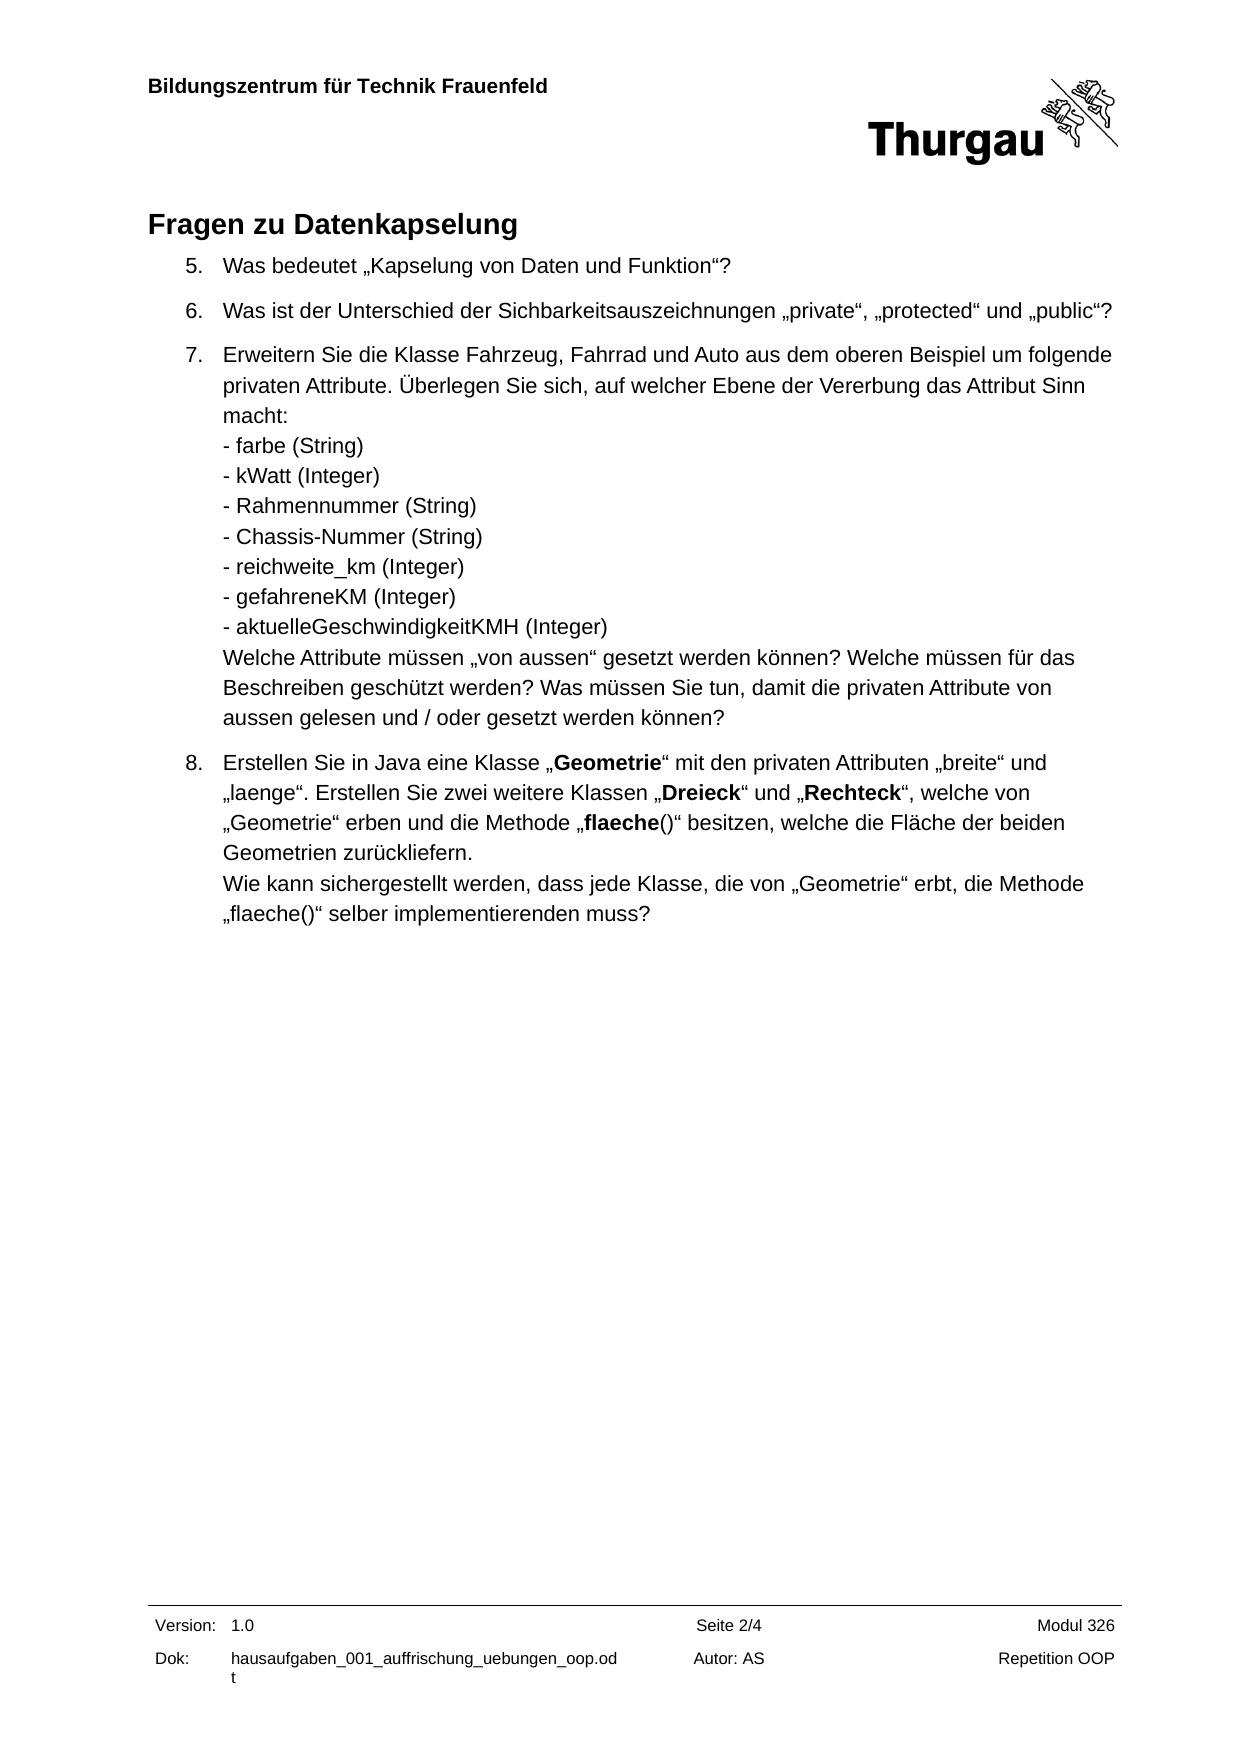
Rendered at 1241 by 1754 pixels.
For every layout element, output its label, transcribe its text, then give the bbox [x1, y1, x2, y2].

list Was bedeutet „Kapselung von Daten und Funktion“? [185, 253, 1122, 278]
list Erweitern Sie die Klasse Fahrzeug, Fahrrad und Auto aus dem oberen Beispiel um folgende privaten Attribute. Überlegen Sie sich, auf welcher Ebene der Vererbung das Attribut Sinn macht: - farbe (String) - kWatt (Integer) - Rahmennummer (String) - Chassis-Nummer (String) - reichweite_km (Integer) - gefahreneKM (Integer) - aktuelleGeschwindigkeitKMH (Integer) Welche Attribute müssen „von aussen“ gesetzt werden können? Welche müssen für das Beschreiben geschützt werden? Was müssen Sie tun, damit die privaten Attribute von aussen gelesen und / oder gesetzt werden können? [185, 342, 1122, 730]
subtitle Fragen zu Datenkapselung [148, 207, 1122, 240]
list Was ist der Unterschied der Sichbarkeitsauszeichnungen „private“, „protected“ und „public“? [185, 298, 1122, 323]
list Erstellen Sie in Java eine Klasse „Geometrie“ mit den privaten Attributen „breite“ und „laenge“. Erstellen Sie zwei weitere Klassen „Dreieck“ und „Rechteck“, welche von „Geometrie“ erben und die Methode „flaeche()“ besitzen, welche die Fläche der beiden Geometrien zurückliefern. Wie kann sichergestellt werden, dass jede Klasse, die von „Geometrie“ erbt, die Methode „flaeche()“ selber implementierenden muss? [185, 750, 1122, 926]
